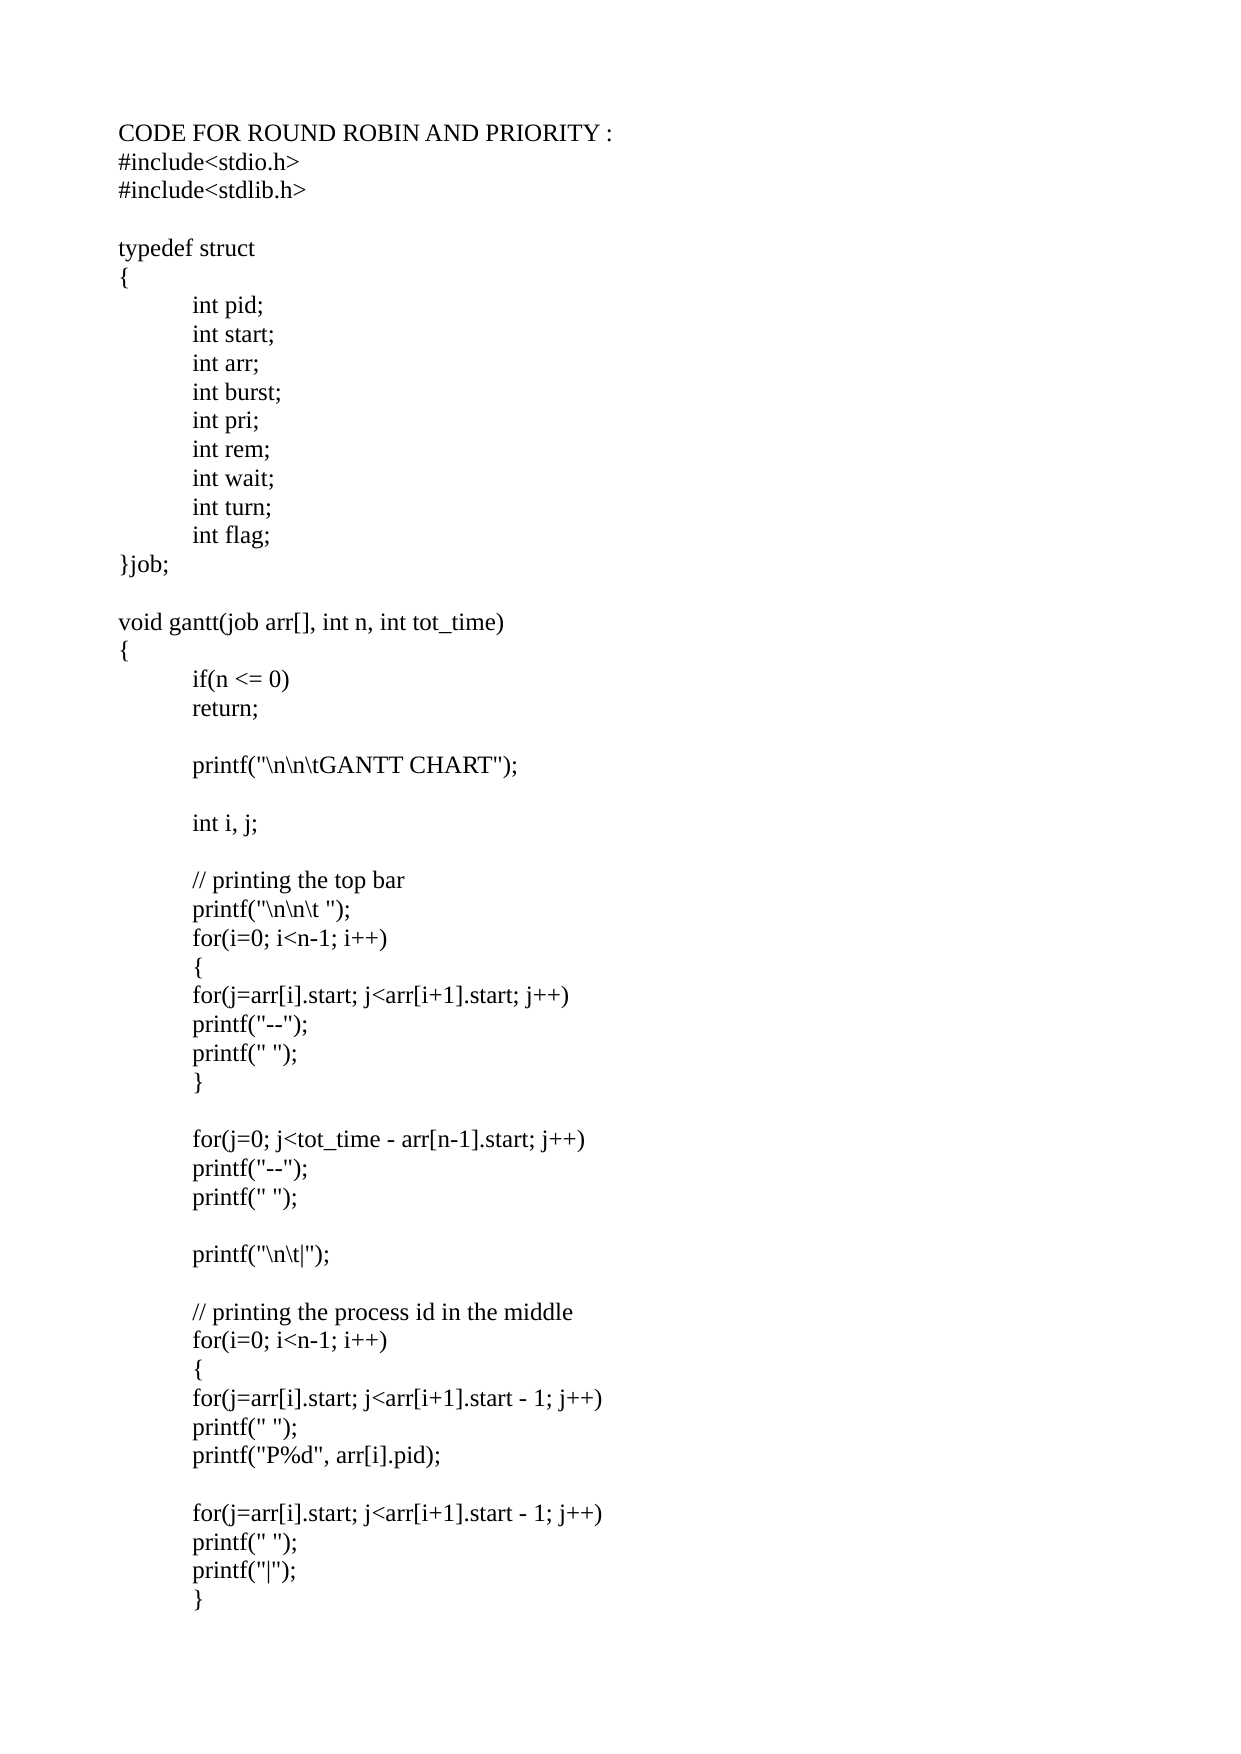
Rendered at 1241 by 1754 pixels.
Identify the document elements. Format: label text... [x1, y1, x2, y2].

text #include<stdio.h> [118, 147, 1122, 176]
text for(i=0; i<n-1; i++) [118, 1326, 1122, 1354]
text // printing the process id in the middle [118, 1297, 1122, 1326]
text int flag; [118, 521, 1122, 549]
text int wait; [118, 463, 1122, 492]
text for(j=arr[i].start; j<arr[i+1].start - 1; j++) [118, 1498, 1122, 1527]
text for(j=arr[i].start; j<arr[i+1].start - 1; j++) [118, 1383, 1122, 1412]
text int burst; [118, 377, 1122, 406]
text printf("--"); [118, 1153, 1122, 1182]
text { [118, 262, 1122, 291]
text int arr; [118, 348, 1122, 377]
text printf(" "); [118, 1038, 1122, 1067]
text #include<stdlib.h> [118, 176, 1122, 204]
text for(i=0; i<n-1; i++) [118, 923, 1122, 952]
text // printing the top bar [118, 866, 1122, 894]
text return; [118, 693, 1122, 722]
text printf(" "); [118, 1182, 1122, 1211]
text int i, j; [118, 808, 1122, 837]
text printf("\n\n\t "); [118, 894, 1122, 923]
text printf(" "); [118, 1412, 1122, 1441]
text } [118, 1584, 1122, 1613]
text int start; [118, 319, 1122, 348]
text printf(" "); [118, 1527, 1122, 1556]
text CODE FOR ROUND ROBIN AND PRIORITY : [118, 118, 1122, 147]
text int pri; [118, 406, 1122, 434]
text int turn; [118, 492, 1122, 521]
text printf("|"); [118, 1556, 1122, 1584]
text typedef struct [118, 233, 1122, 262]
text { [118, 636, 1122, 664]
text printf("\n\t|"); [118, 1239, 1122, 1268]
text int rem; [118, 434, 1122, 463]
text } [118, 1067, 1122, 1096]
text void gantt(job arr[], int n, int tot_time) [118, 607, 1122, 636]
text printf("\n\n\tGANTT CHART"); [118, 751, 1122, 779]
text for(j=0; j<tot_time - arr[n-1].start; j++) [118, 1124, 1122, 1153]
text }job; [118, 549, 1122, 578]
text for(j=arr[i].start; j<arr[i+1].start; j++) [118, 981, 1122, 1009]
text { [118, 952, 1122, 981]
text if(n <= 0) [118, 664, 1122, 693]
text printf("--"); [118, 1009, 1122, 1038]
text int pid; [118, 291, 1122, 319]
text printf("P%d", arr[i].pid); [118, 1441, 1122, 1469]
text { [118, 1354, 1122, 1383]
